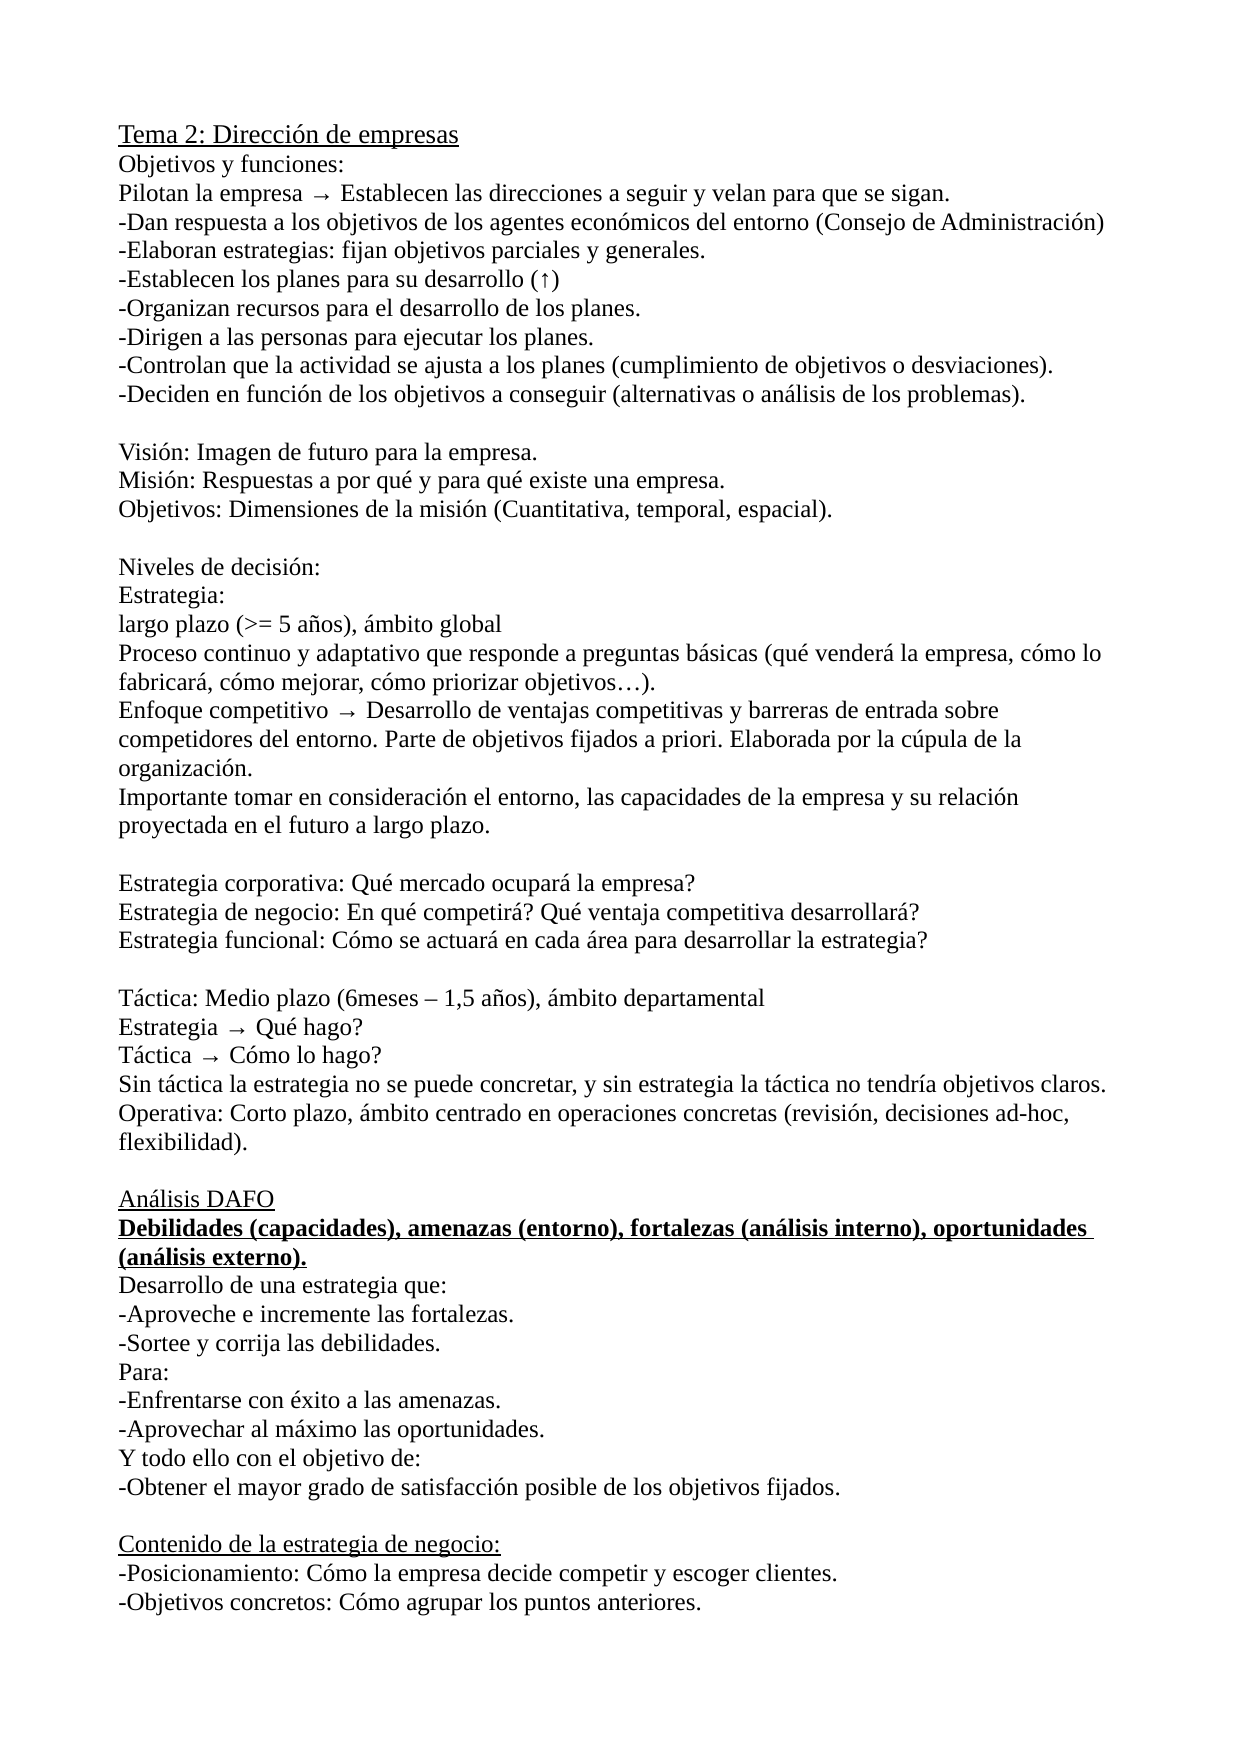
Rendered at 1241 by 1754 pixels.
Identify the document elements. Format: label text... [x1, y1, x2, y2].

text Proceso continuo y adaptativo que responde a preguntas básicas (qué venderá la empresa, cómo lo fabricará, cómo mejorar, cómo priorizar objetivos…). [118, 638, 1122, 696]
text Para: [118, 1357, 1122, 1386]
text Estrategia corporativa: Qué mercado ocupará la empresa? [118, 868, 1122, 897]
text Estrategia → Qué hago? [118, 1012, 1122, 1041]
text Estrategia funcional: Cómo se actuará en cada área para desarrollar la estrategia? [118, 926, 1122, 954]
text -Enfrentarse con éxito a las amenazas. [118, 1386, 1122, 1414]
text -Organizan recursos para el desarrollo de los planes. [118, 293, 1122, 322]
text Y todo ello con el objetivo de: [118, 1443, 1122, 1472]
text Análisis DAFO [118, 1184, 1122, 1213]
text -Obtener el mayor grado de satisfacción posible de los objetivos fijados. [118, 1472, 1122, 1501]
text Contenido de la estrategia de negocio: [118, 1529, 1122, 1558]
text Enfoque competitivo → Desarrollo de ventajas competitivas y barreras de entrada sobre competidores del entorno. Parte de objetivos fijados a priori. Elaborada por la cúpula de la organización. [118, 696, 1122, 782]
text Visión: Imagen de futuro para la empresa. [118, 437, 1122, 466]
text Táctica → Cómo lo hago? [118, 1041, 1122, 1069]
text -Establecen los planes para su desarrollo (↑) [118, 264, 1122, 293]
text Pilotan la empresa → Establecen las direcciones a seguir y velan para que se sigan. [118, 178, 1122, 207]
text Estrategia de negocio: En qué competirá? Qué ventaja competitiva desarrollará? [118, 897, 1122, 926]
text largo plazo (>= 5 años), ámbito global [118, 609, 1122, 638]
text Estrategia: [118, 581, 1122, 609]
text -Objetivos concretos: Cómo agrupar los puntos anteriores. [118, 1587, 1122, 1616]
text Niveles de decisión: [118, 552, 1122, 581]
text -Aprovechar al máximo las oportunidades. [118, 1414, 1122, 1443]
text -Deciden en función de los objetivos a conseguir (alternativas o análisis de los problemas). [118, 379, 1122, 408]
text Tema 2: Dirección de empresas [118, 118, 1122, 149]
text -Elaboran estrategias: fijan objetivos parciales y generales. [118, 236, 1122, 264]
text Debilidades (capacidades), amenazas (entorno), fortalezas (análisis interno), oportunidades (análisis externo). [118, 1213, 1122, 1271]
text Operativa: Corto plazo, ámbito centrado en operaciones concretas (revisión, decisiones ad-hoc, flexibilidad). [118, 1098, 1122, 1156]
text Objetivos: Dimensiones de la misión (Cuantitativa, temporal, espacial). [118, 494, 1122, 523]
text Importante tomar en consideración el entorno, las capacidades de la empresa y su relación proyectada en el futuro a largo plazo. [118, 782, 1122, 839]
text Misión: Respuestas a por qué y para qué existe una empresa. [118, 466, 1122, 494]
text Táctica: Medio plazo (6meses – 1,5 años), ámbito departamental [118, 983, 1122, 1012]
text Objetivos y funciones: [118, 149, 1122, 178]
text -Controlan que la actividad se ajusta a los planes (cumplimiento de objetivos o desviaciones). [118, 351, 1122, 379]
text Desarrollo de una estrategia que: [118, 1271, 1122, 1299]
text Sin táctica la estrategia no se puede concretar, y sin estrategia la táctica no tendría objetivos claros. [118, 1069, 1122, 1098]
text -Dirigen a las personas para ejecutar los planes. [118, 322, 1122, 351]
text -Posicionamiento: Cómo la empresa decide competir y escoger clientes. [118, 1558, 1122, 1587]
text -Aproveche e incremente las fortalezas. [118, 1299, 1122, 1328]
text -Dan respuesta a los objetivos de los agentes económicos del entorno (Consejo de Administración) [118, 207, 1122, 236]
text -Sortee y corrija las debilidades. [118, 1328, 1122, 1357]
